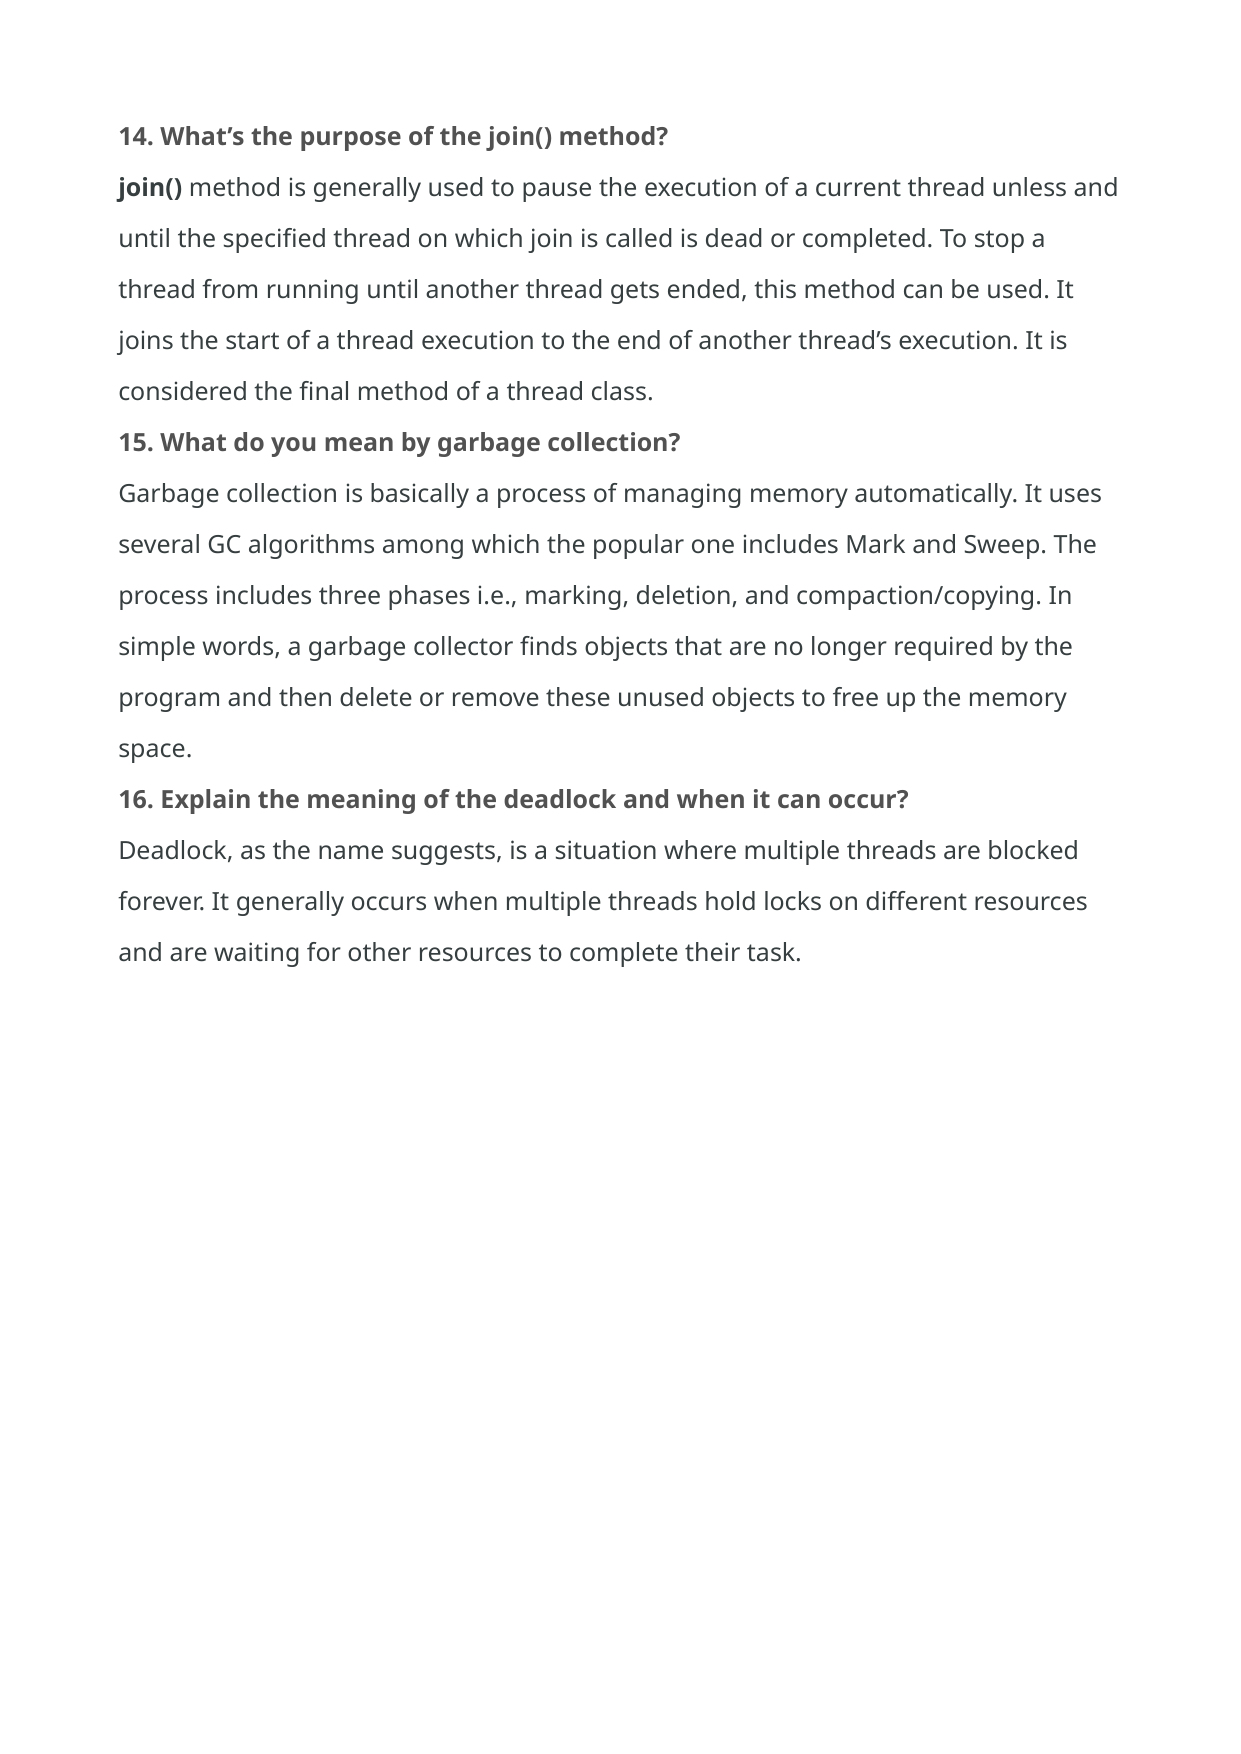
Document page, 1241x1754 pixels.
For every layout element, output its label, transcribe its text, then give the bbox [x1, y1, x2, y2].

subtitle 15. What do you mean by garbage collection? [118, 424, 1122, 458]
text join() method is generally used to pause the execution of a current thread unless and until the specified thread on which join is called is dead or completed. To stop a thread from running until another thread gets ended, this method can be used. It joins the start of a thread execution to the end of another thread’s execution. It is considered the final method of a thread class. [118, 169, 1122, 407]
text Deadlock, as the name suggests, is a situation where multiple threads are blocked forever. It generally occurs when multiple threads hold locks on different resources and are waiting for other resources to complete their task. [118, 833, 1122, 969]
subtitle 16. Explain the meaning of the deadlock and when it can occur? [118, 782, 1122, 816]
text Garbage collection is basically a process of managing memory automatically. It uses several GC algorithms among which the popular one includes Mark and Sweep. The process includes three phases i.e., marking, deletion, and compaction/copying. In simple words, a garbage collector finds objects that are no longer required by the program and then delete or remove these unused objects to free up the memory space. [118, 475, 1122, 765]
subtitle 14. What’s the purpose of the join() method? [118, 118, 1122, 152]
